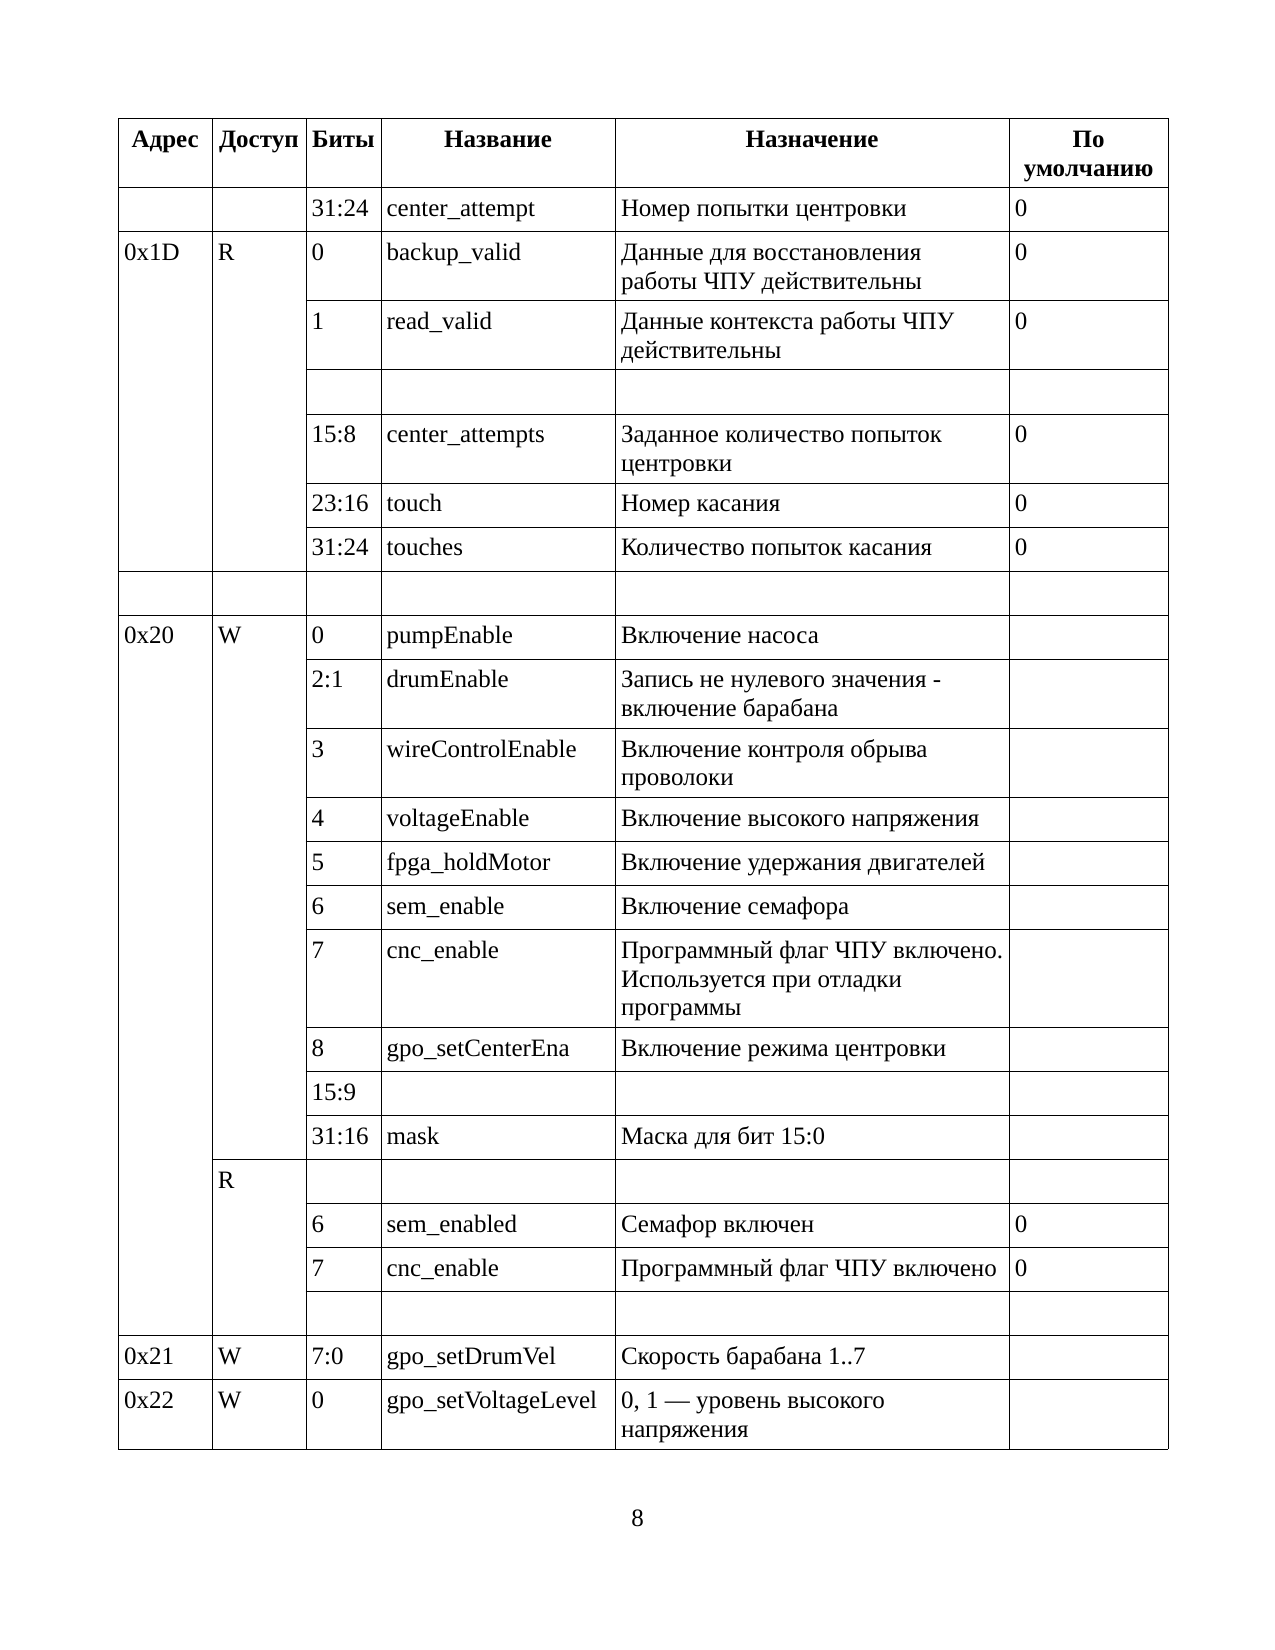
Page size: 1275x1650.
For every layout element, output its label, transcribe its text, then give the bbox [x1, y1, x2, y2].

table_cell [1010, 930, 1168, 1027]
table_cell gpo_setCenterEna [382, 1028, 615, 1071]
table_cell 0, 1 — уровень высокого напряжения [616, 1380, 1009, 1448]
table_cell R [213, 232, 306, 571]
table_cell center_attempts [382, 415, 615, 482]
table_cell Количество попыток касания [616, 528, 1009, 571]
table_cell 6 [307, 886, 381, 929]
table_cell 0 [307, 616, 381, 659]
table_cell [1010, 798, 1168, 841]
table_cell [616, 1072, 1009, 1115]
table_cell 0 [1010, 484, 1168, 527]
table_cell 7 [307, 1248, 381, 1291]
table_cell Маска для бит 15:0 [616, 1116, 1009, 1159]
table_cell [1010, 1028, 1168, 1071]
table_cell 15:8 [307, 415, 381, 482]
table_cell [382, 1072, 615, 1115]
table_cell Включение контроля обрыва проволоки [616, 729, 1009, 797]
table_cell [1010, 1160, 1168, 1203]
table_cell 6 [307, 1204, 381, 1247]
table_cell 0 [1010, 1204, 1168, 1247]
table_cell touches [382, 528, 615, 571]
table_cell 0 [307, 1380, 381, 1448]
table_cell 0 [1010, 232, 1168, 300]
table_cell pumpEnable [382, 616, 615, 659]
table_cell touch [382, 484, 615, 527]
table_cell [307, 1160, 381, 1203]
table_cell [119, 572, 212, 615]
table_cell Включение насоса [616, 616, 1009, 659]
table_cell Номер попытки центровки [616, 188, 1009, 231]
table_cell [1010, 886, 1168, 929]
table_cell Данные для восстановления работы ЧПУ действительны [616, 232, 1009, 300]
table_cell Программный флаг ЧПУ включено. Используется при отладки программы [616, 930, 1009, 1027]
table_cell [382, 370, 615, 413]
table_cell 8 [307, 1028, 381, 1071]
table_cell Включение режима центровки [616, 1028, 1009, 1071]
table_cell 31:16 [307, 1116, 381, 1159]
table_cell [1010, 1292, 1168, 1335]
table_cell 2:1 [307, 660, 381, 728]
table_cell [616, 572, 1009, 615]
table_cell Включение удержания двигателей [616, 842, 1009, 885]
table_cell [307, 370, 381, 413]
table_cell 1 [307, 301, 381, 369]
table_cell 0x22 [119, 1380, 212, 1448]
table_cell 4 [307, 798, 381, 841]
table_cell [1010, 572, 1168, 615]
table_cell backup_valid [382, 232, 615, 300]
table_cell [1010, 616, 1168, 659]
table_cell Включение семафора [616, 886, 1009, 929]
table_cell fpga_holdMotor [382, 842, 615, 885]
table_cell [616, 1160, 1009, 1203]
table_cell read_valid [382, 301, 615, 369]
table_cell Запись не нулевого значения - включение барабана [616, 660, 1009, 728]
table_cell [1010, 660, 1168, 728]
table_cell drumEnable [382, 660, 615, 728]
table_cell [1010, 842, 1168, 885]
table_cell 3 [307, 729, 381, 797]
table_cell W [213, 1336, 306, 1379]
table_cell cnc_enable [382, 930, 615, 1027]
table_cell 0 [1010, 188, 1168, 231]
table_cell [213, 572, 306, 615]
table_header Назначение [616, 119, 1009, 187]
table_header Доступ [213, 119, 306, 187]
table_header Название [382, 119, 615, 187]
table_cell voltageEnable [382, 798, 615, 841]
table_cell 23:16 [307, 484, 381, 527]
table_cell [616, 1292, 1009, 1335]
table_cell [382, 1160, 615, 1203]
table_cell [1010, 1072, 1168, 1115]
table_header По умолчанию [1010, 119, 1168, 187]
table_cell W [213, 616, 306, 1159]
table_cell 15:9 [307, 1072, 381, 1115]
table_cell Программный флаг ЧПУ включено [616, 1248, 1009, 1291]
table_cell 0 [1010, 301, 1168, 369]
table_cell wireControlEnable [382, 729, 615, 797]
table_cell 0x20 [119, 616, 212, 1335]
table_cell 0x21 [119, 1336, 212, 1379]
table_cell 0 [1010, 1248, 1168, 1291]
table_cell 31:24 [307, 528, 381, 571]
table_cell 0 [307, 232, 381, 300]
table_cell 0 [1010, 415, 1168, 482]
table_cell [1010, 729, 1168, 797]
table_cell [616, 370, 1009, 413]
table_cell [1010, 370, 1168, 413]
table_cell [1010, 1380, 1168, 1448]
table_cell Семафор включен [616, 1204, 1009, 1247]
table_cell Заданное количество попыток центровки [616, 415, 1009, 482]
table_cell gpo_setDrumVel [382, 1336, 615, 1379]
table_cell Номер касания [616, 484, 1009, 527]
table_cell W [213, 1380, 306, 1448]
table_cell R [213, 1160, 306, 1335]
table_cell 0x1D [119, 232, 212, 571]
table_cell [382, 572, 615, 615]
table_cell 5 [307, 842, 381, 885]
table_cell cnc_enable [382, 1248, 615, 1291]
table_cell Данные контекста работы ЧПУ действительны [616, 301, 1009, 369]
table_cell [382, 1292, 615, 1335]
table_header Биты [307, 119, 381, 187]
table_cell [1010, 1336, 1168, 1379]
table_cell Включение высокого напряжения [616, 798, 1009, 841]
table_cell [307, 1292, 381, 1335]
table_cell mask [382, 1116, 615, 1159]
table_cell 31:24 [307, 188, 381, 231]
table_cell 7:0 [307, 1336, 381, 1379]
table_cell 0 [1010, 528, 1168, 571]
table_cell [1010, 1116, 1168, 1159]
table_header Адрес [119, 119, 212, 187]
table_cell 7 [307, 930, 381, 1027]
table_cell center_attempt [382, 188, 615, 231]
table_cell Скорость барабана 1..7 [616, 1336, 1009, 1379]
table_cell [307, 572, 381, 615]
table_cell sem_enabled [382, 1204, 615, 1247]
table_cell gpo_setVoltageLevel [382, 1380, 615, 1448]
table_cell sem_enable [382, 886, 615, 929]
